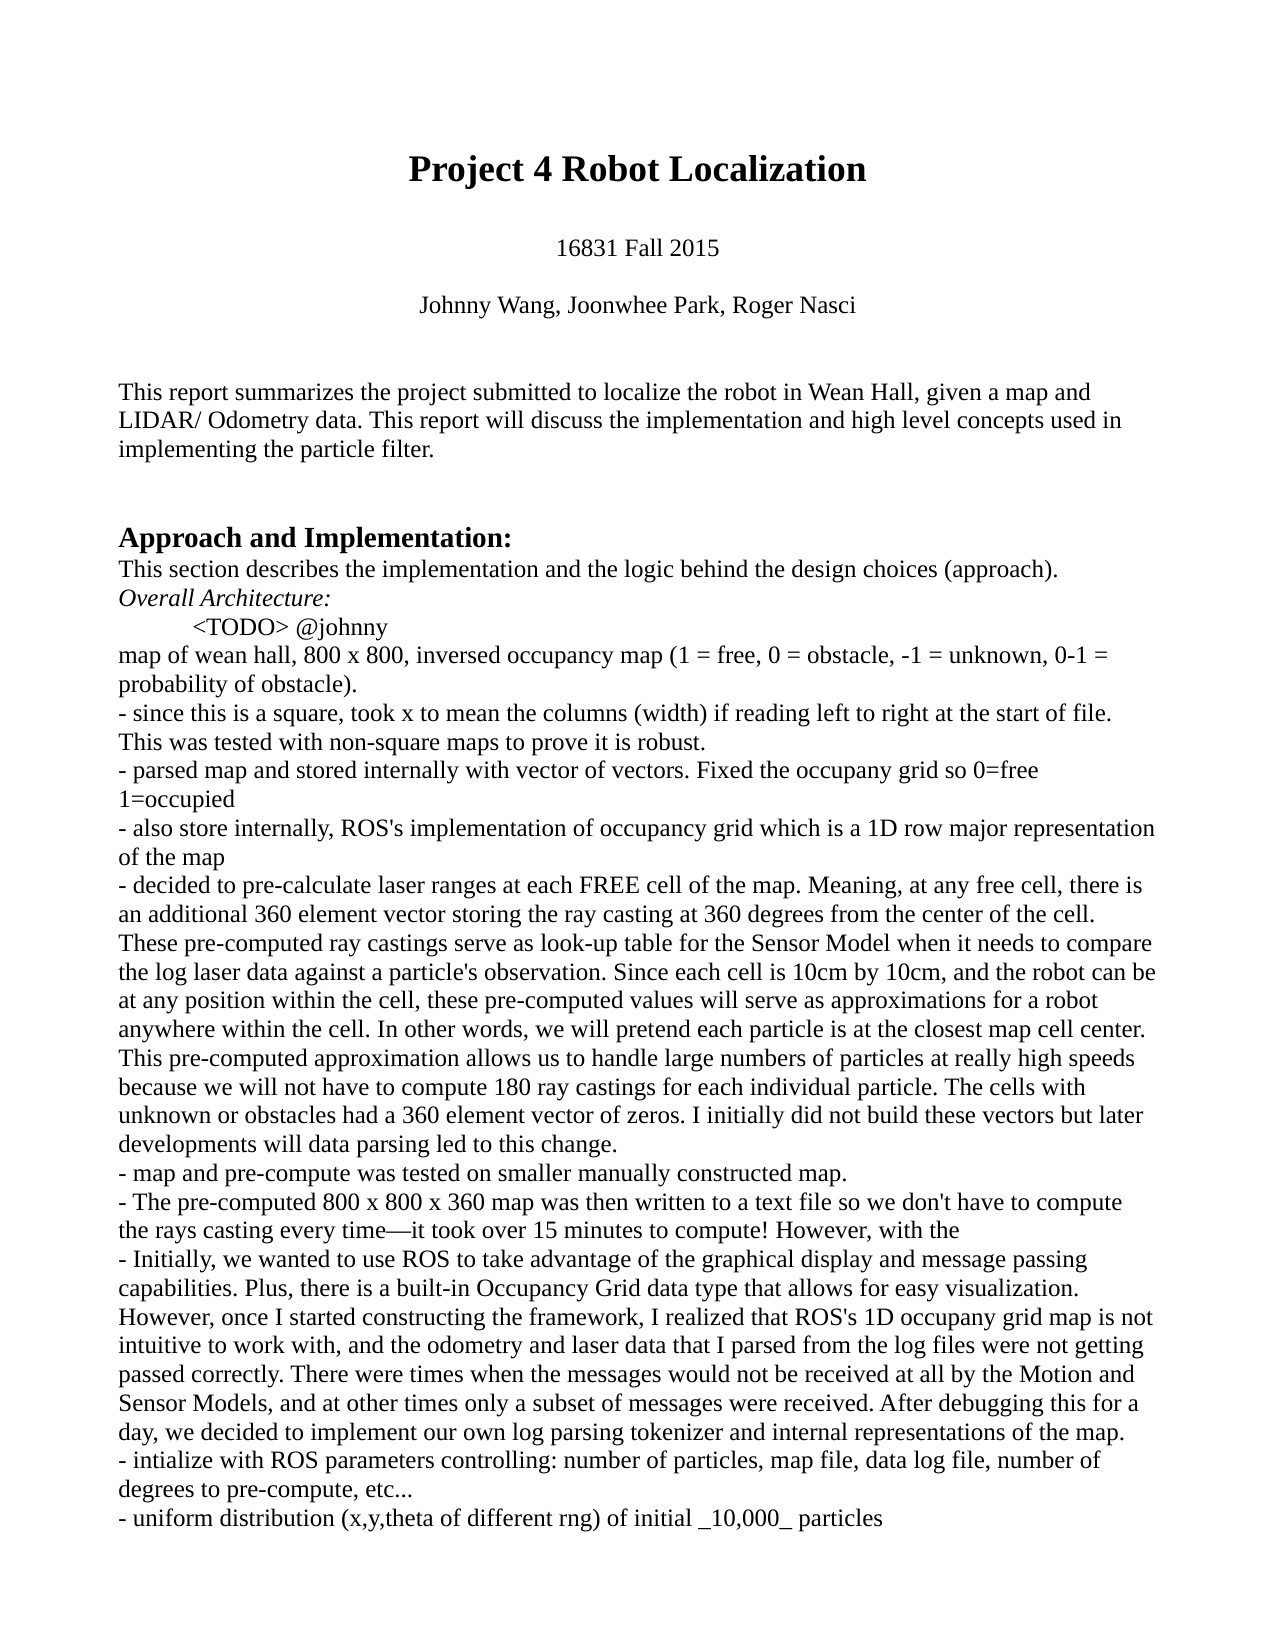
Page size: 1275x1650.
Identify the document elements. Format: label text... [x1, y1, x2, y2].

text - since this is a square, took x to mean the columns (width) if reading left to right at the start of file. This was tested with non-square maps to prove it is robust. [118, 698, 1157, 755]
text - map and pre-compute was tested on smaller manually constructed map. [118, 1158, 1157, 1187]
text - The pre-computed 800 x 800 x 360 map was then written to a text file so we don't have to compute the rays casting every time—it took over 15 minutes to compute! However, with the [118, 1187, 1157, 1244]
text Project 4 Robot Localization [118, 147, 1157, 190]
text <TODO> @johnny [118, 612, 1157, 640]
text Approach and Implementation: [118, 521, 1157, 554]
text Johnny Wang, Joonwhee Park, Roger Nasci [118, 291, 1157, 319]
text This section describes the implementation and the logic behind the design choices (approach). [118, 554, 1157, 583]
text - decided to pre-calculate laser ranges at each FREE cell of the map. Meaning, at any free cell, there is an additional 360 element vector storing the ray casting at 360 degrees from the center of the cell. These pre-computed ray castings serve as look-up table for the Sensor Model when it needs to compare the log laser data against a particle's observation. Since each cell is 10cm by 10cm, and the robot can be at any position within the cell, these pre-computed values will serve as approximations for a robot anywhere within the cell. In other words, we will pretend each particle is at the closest map cell center. This pre-computed approximation allows us to handle large numbers of particles at really high speeds because we will not have to compute 180 ray castings for each individual particle. The cells with unknown or obstacles had a 360 element vector of zeros. I initially did not build these vectors but later developments will data parsing led to this change. [118, 870, 1157, 1158]
text This report summarizes the project submitted to localize the robot in Wean Hall, given a map and LIDAR/ Odometry data. This report will discuss the implementation and high level concepts used in implementing the particle filter. [118, 377, 1157, 463]
text - parsed map and stored internally with vector of vectors. Fixed the occupany grid so 0=free 1=occupied [118, 755, 1157, 813]
text - uniform distribution (x,y,theta of different rng) of initial _10,000_ particles [118, 1503, 1157, 1532]
text - Initially, we wanted to use ROS to take advantage of the graphical display and message passing capabilities. Plus, there is a built-in Occupancy Grid data type that allows for easy visualization. However, once I started constructing the framework, I realized that ROS's 1D occupany grid map is not intuitive to work with, and the odometry and laser data that I parsed from the log files were not getting passed correctly. There were times when the messages would not be received at all by the Motion and Sensor Models, and at other times only a subset of messages were received. After debugging this for a day, we decided to implement our own log parsing tokenizer and internal representations of the map. [118, 1244, 1157, 1445]
text - intialize with ROS parameters controlling: number of particles, map file, data log file, number of degrees to pre-compute, etc... [118, 1445, 1157, 1503]
text map of wean hall, 800 x 800, inversed occupancy map (1 = free, 0 = obstacle, -1 = unknown, 0-1 = probability of obstacle). [118, 640, 1157, 698]
text Overall Architecture: [118, 583, 1157, 612]
text - also store internally, ROS's implementation of occupancy grid which is a 1D row major representation of the map [118, 813, 1157, 870]
text 16831 Fall 2015 [118, 233, 1157, 262]
